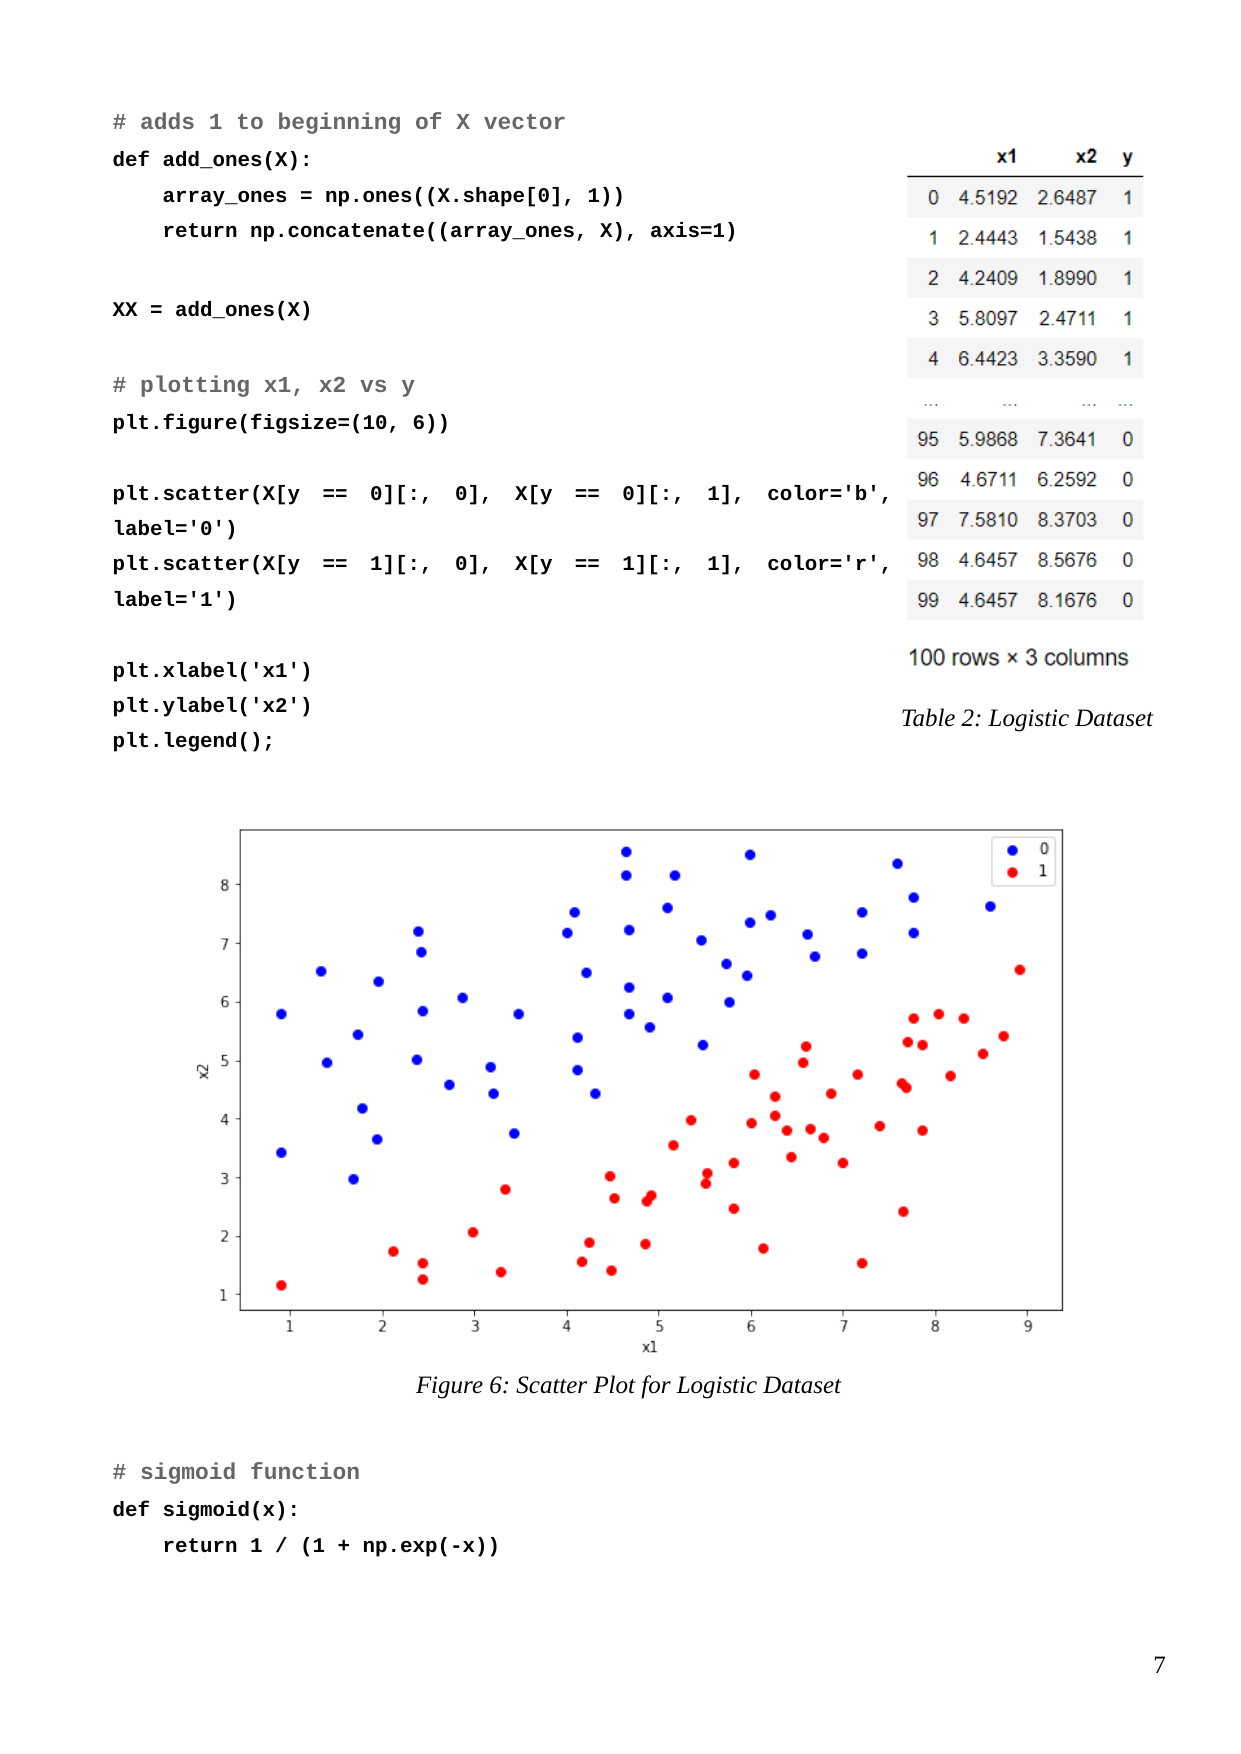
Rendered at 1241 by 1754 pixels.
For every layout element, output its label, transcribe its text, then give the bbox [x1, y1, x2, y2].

text def sigmoid(x): [112, 1499, 1166, 1523]
text plt.ylabel('x2') [112, 695, 893, 719]
text return 1 / (1 + np.exp(-x)) [112, 1535, 1166, 1558]
text plt.legend(); [112, 731, 1166, 754]
text Table 2: Logistic Dataset [893, 116, 1163, 732]
picture [901, 125, 1155, 689]
text plt.xlabel('x1') [112, 660, 893, 683]
text plt.scatter(X[y == 1][:, 0], X[y == 1][:, 1], color='r', label='1') [112, 553, 893, 612]
text plt.scatter(X[y == 0][:, 0], X[y == 0][:, 1], color='b', label='0') [112, 483, 893, 542]
text def add_ones(X): [112, 149, 893, 173]
text # adds 1 to beginning of X vector [112, 103, 1166, 136]
text XX = add_ones(X) [112, 299, 893, 322]
picture [188, 819, 1071, 1366]
text # sigmoid function [112, 1461, 1166, 1486]
text # plotting x1, x2 vs y [112, 373, 893, 399]
text Figure 6: Scatter Plot for Logistic Dataset [189, 1366, 1070, 1399]
text plt.figure(figsize=(10, 6)) [112, 412, 893, 435]
text return np.concatenate((array_ones, X), axis=1) [112, 220, 893, 244]
text array_ones = np.ones((X.shape[0], 1)) [112, 185, 893, 208]
